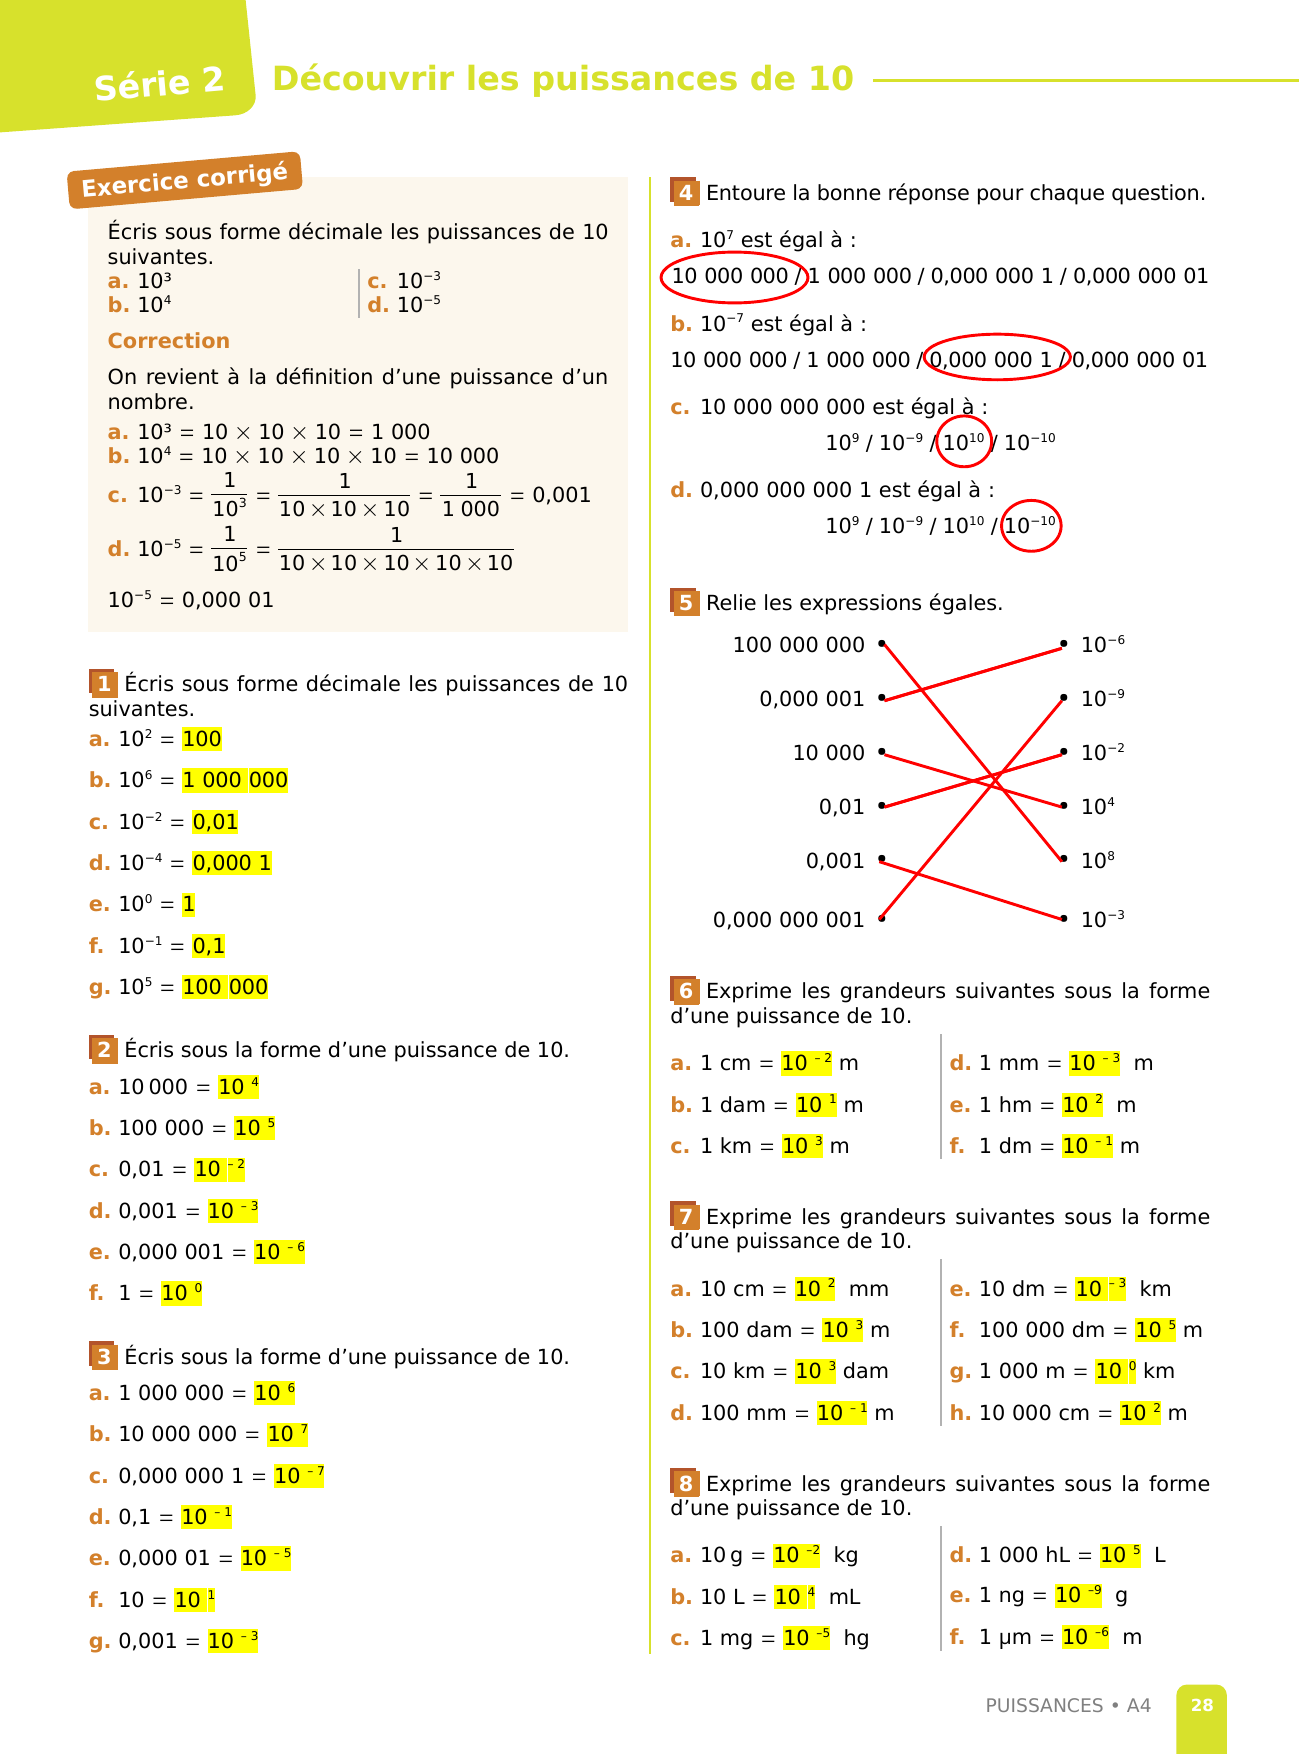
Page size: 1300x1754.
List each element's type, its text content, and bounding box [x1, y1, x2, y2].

list 1 μm = 10 –6 m [949, 1609, 1211, 1650]
table_cell [939, 735, 987, 779]
table_cell [1007, 799, 1043, 843]
text 10−10 [1004, 514, 1059, 538]
list 104 = 10 × 10 × 10 × 10 = 10 000 [107, 444, 609, 468]
list 10−5 == [107, 522, 609, 577]
subtitle Exprime les grandeurs suivantes sous la forme d’une puissance de 10. [670, 1468, 1211, 1520]
text 10 000 000 / 1 000 000 / 0,000 000 1 / 0,000 000 01 [926, 348, 1068, 372]
list 10−7 est égal à : [670, 294, 1211, 336]
list 1 dam = 10 1 m [670, 1076, 932, 1117]
table_cell [939, 789, 985, 843]
list Écris sous forme décimale les puissances de 10 suivantes. [107, 220, 609, 269]
text 10 000 000 / 1 000 000 / 0,000 000 1 / 0,000 000 01 [670, 348, 936, 372]
text 1010 [939, 431, 990, 455]
list 102 = 100 [88, 727, 182, 751]
table_cell  [1007, 897, 1075, 939]
table_cell  [871, 681, 939, 735]
text / 10−10 [990, 431, 1211, 455]
list 0,000 01 = 10 – 5 [88, 1529, 629, 1571]
text 109 / 10−9 / [670, 431, 938, 455]
list 1 000 000 = 10 6 [88, 1381, 254, 1405]
table_cell [962, 735, 1007, 773]
list Correction [107, 329, 609, 353]
list 1 ng = 10 –9 g [949, 1568, 1211, 1609]
list 107 est égal à : [670, 211, 1211, 252]
text 10−5 = 0,000 01 [107, 588, 609, 613]
table_cell 10−3 [1075, 897, 1211, 939]
list 10 km = 10 3 dam [670, 1342, 932, 1384]
text [1060, 514, 1211, 538]
list 0,000 000 000 1 est égal à : [670, 461, 1211, 502]
list 0,1 = 10 – 1 [88, 1488, 629, 1529]
table_header 10−6 [1075, 628, 1211, 681]
list 10 000 = 10 4 [259, 1075, 629, 1099]
table_cell 108 [1075, 843, 1211, 897]
list 0,000 000 1 = 10 – 7 [88, 1447, 629, 1488]
list 10 = 10 1 [88, 1571, 629, 1612]
table_cell  [871, 843, 939, 897]
text On revient à la définition d’une puissance d’un nombre. [107, 365, 609, 414]
table_header  [871, 628, 939, 681]
list 0,01 = 10 – 2 [88, 1140, 629, 1182]
list 105 = 100 000 [88, 958, 629, 999]
table_cell  [871, 735, 939, 789]
text 1 000 000 / 0,000 000 1 / 0,000 000 01 [802, 264, 1211, 288]
list 104 [107, 293, 349, 317]
table_cell [955, 783, 987, 789]
table_header  [1007, 628, 1075, 681]
list 10−3 [367, 269, 609, 293]
list 100 mm = 10 – 1 m [670, 1384, 932, 1425]
text 10 000 000 / [670, 264, 806, 288]
list 10 L = 10 4 mL [670, 1568, 932, 1609]
list 1 dm = 10 – 1 m [949, 1117, 1211, 1158]
table_cell  [871, 897, 939, 939]
table_cell 0,001 [670, 843, 871, 897]
subtitle Exprime les grandeurs suivantes sous la forme d’une puissance de 10. [670, 976, 1211, 1028]
list 1 mm = 10 – 3 m [949, 1034, 1211, 1076]
list 0,001 = 10 – 3 [88, 1182, 629, 1223]
table_cell  [1007, 681, 1075, 735]
table_cell 104 [1075, 789, 1211, 843]
table_header [960, 667, 1007, 681]
list 0,001 = 10 – 3 [88, 1612, 629, 1653]
table_cell [939, 773, 965, 789]
table_cell 0,01 [670, 789, 871, 843]
list 10−5 [367, 293, 609, 317]
table_header 100 000 000 [670, 628, 871, 681]
table_cell [939, 715, 955, 735]
table_cell [939, 681, 1007, 735]
list 1 000 m = 10 0 km [949, 1342, 1211, 1384]
list 10 cm = 10 2 mm [670, 1259, 932, 1301]
list 10 dm = 10 – 3 km [949, 1259, 1211, 1301]
table_cell 10−2 [1075, 735, 1211, 789]
list 100 dam = 10 3 m [670, 1301, 932, 1342]
list 1 000 hL = 10 5 L [949, 1526, 1211, 1568]
list 10 000 000 000 est égal à : [670, 378, 1211, 419]
list 10 g = 10 –2 kg [670, 1526, 932, 1568]
table_cell [939, 843, 1007, 897]
table_cell  [1010, 789, 1075, 843]
subtitle Entoure la bonne réponse pour chaque question. [696, 177, 1211, 205]
list 10−1 = 0,1 [88, 917, 629, 958]
table_cell  [871, 789, 939, 843]
list 1 000 000 = 10 6 [287, 1381, 629, 1405]
list 10 000 000 = 10 7 [88, 1405, 629, 1447]
list 0,000 001 = 10 – 6 [88, 1223, 629, 1264]
table_cell [982, 778, 992, 784]
list 10³ [107, 269, 349, 293]
list 100 000 dm = 10 5 m [949, 1301, 1211, 1342]
list 10−2 = 0,01 [88, 793, 629, 834]
list 10 000 = 10 4 [88, 1075, 218, 1099]
list 10−3 ==== 0,001 [107, 468, 609, 522]
table_cell [939, 883, 982, 897]
subtitle Écris sous forme décimale les puissances de 10 suivantes. [88, 669, 629, 721]
table_cell 10 000 [670, 735, 871, 789]
list 106 = 1 000 000 [88, 751, 629, 793]
table_cell 10−9 [1075, 681, 1211, 735]
list 1 mg = 10 –5 hg [670, 1609, 932, 1650]
table_cell [939, 897, 1007, 939]
text 109 / 10−9 / 1010 / [670, 514, 1002, 538]
list 1 hm = 10 2 m [949, 1076, 1211, 1117]
subtitle Écris sous la forme d’une puissance de 10. [114, 1341, 629, 1369]
list 1 cm = 10 – 2 m [670, 1034, 932, 1076]
text 10 000 000 / 1 000 000 / 0,000 000 1 / 0,000 000 01 [1059, 348, 1211, 372]
subtitle Exprime les grandeurs suivantes sous la forme d’une puissance de 10. [670, 1201, 1211, 1254]
subtitle Écris sous la forme d’une puissance de 10. [114, 1035, 629, 1063]
list 10 000 cm = 10 2 m [949, 1384, 1211, 1425]
table_cell [998, 773, 1007, 789]
list 102 = 100 [222, 727, 629, 751]
table_cell 0,000 000 001 [670, 897, 871, 939]
table_cell 0,000 001 [670, 681, 871, 735]
list 10³ = 10 × 10 × 10 = 1 000 [107, 420, 609, 444]
table_header [939, 628, 1007, 681]
list 100 = 1 [88, 875, 629, 917]
list 1 km = 10 3 m [670, 1117, 932, 1158]
table_cell [946, 789, 1007, 843]
list 10−4 = 0,000 1 [88, 834, 629, 875]
subtitle Relie les expressions égales. [696, 588, 1211, 616]
list 1 = 10 0 [88, 1264, 629, 1306]
list 100 000 = 10 5 [88, 1099, 629, 1140]
table_cell  [1007, 843, 1075, 897]
table_cell  [1007, 735, 1075, 789]
